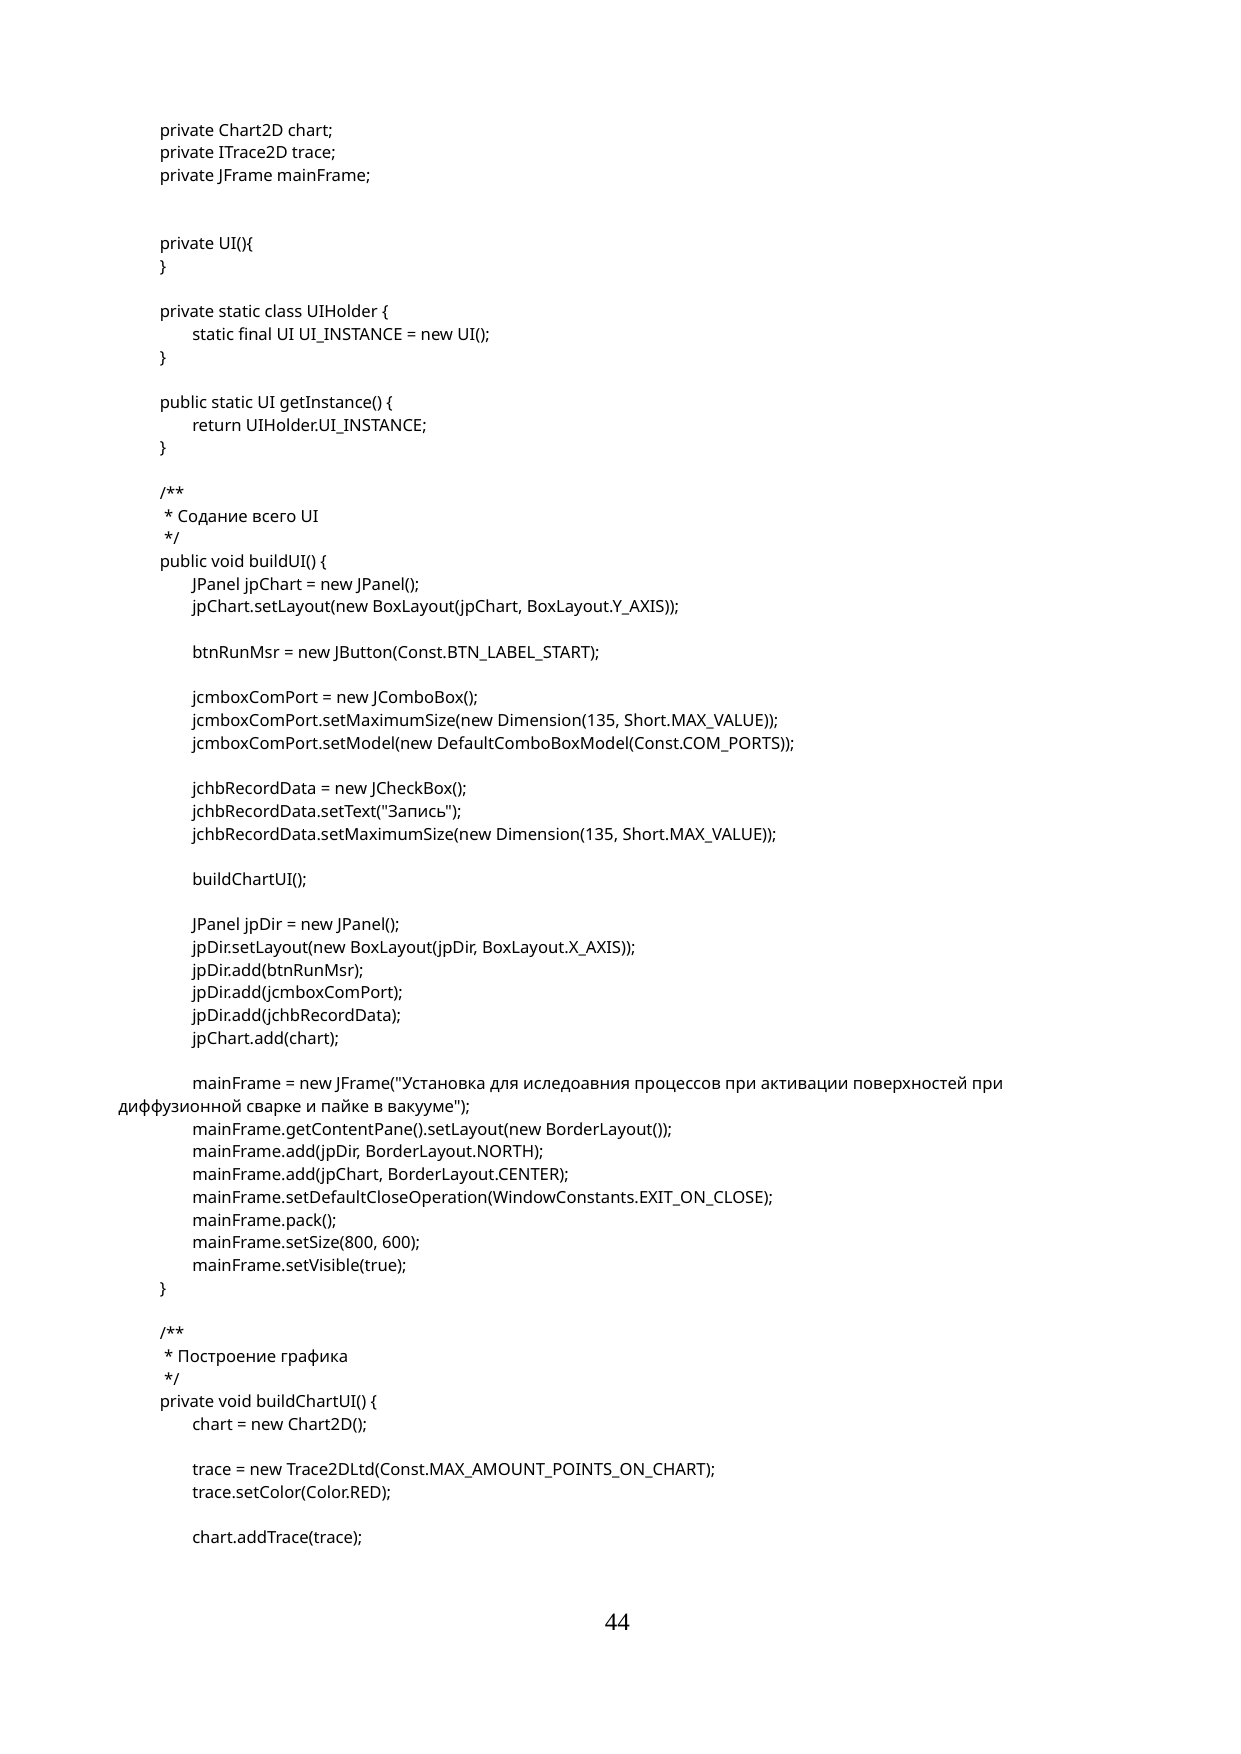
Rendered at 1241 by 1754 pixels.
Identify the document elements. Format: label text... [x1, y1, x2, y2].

text jchbRecordData.setText("Запись"); [118, 799, 1122, 822]
text } [118, 254, 1122, 277]
text private JFrame mainFrame; [118, 163, 1122, 186]
text mainFrame = new JFrame("Установка для иследоавния процессов при активации поверхностей при диффузионной сварке и пайке в вакууме"); [118, 1072, 1122, 1117]
text mainFrame.setSize(800, 600); [118, 1231, 1122, 1253]
text jchbRecordData.setMaximumSize(new Dimension(135, Short.MAX_VALUE)); [118, 822, 1122, 845]
text jpChart.add(chart); [118, 1026, 1122, 1049]
text mainFrame.getContentPane().setLayout(new BorderLayout()); [118, 1117, 1122, 1140]
text chart.addTrace(trace); [118, 1526, 1122, 1549]
text } [118, 436, 1122, 459]
text jpDir.setLayout(new BoxLayout(jpDir, BoxLayout.X_AXIS)); [118, 936, 1122, 958]
text private Chart2D chart; [118, 118, 1122, 141]
text mainFrame.add(jpDir, BorderLayout.NORTH); [118, 1140, 1122, 1163]
text mainFrame.add(jpChart, BorderLayout.CENTER); [118, 1163, 1122, 1185]
text private void buildChartUI() { [118, 1390, 1122, 1412]
text } [118, 345, 1122, 368]
text jcmboxComPort.setModel(new DefaultComboBoxModel(Const.COM_PORTS)); [118, 731, 1122, 754]
text public void buildUI() { [118, 549, 1122, 572]
text private ITrace2D trace; [118, 141, 1122, 163]
text jpDir.add(jchbRecordData); [118, 1004, 1122, 1026]
text jpDir.add(btnRunMsr); [118, 958, 1122, 981]
text jcmboxComPort = new JComboBox(); [118, 686, 1122, 708]
text public static UI getInstance() { [118, 391, 1122, 413]
text jpChart.setLayout(new BoxLayout(jpChart, BoxLayout.Y_AXIS)); [118, 595, 1122, 618]
text mainFrame.setVisible(true); [118, 1253, 1122, 1276]
text chart = new Chart2D(); [118, 1412, 1122, 1435]
text */ [118, 1367, 1122, 1390]
text private static class UIHolder { [118, 300, 1122, 322]
text */ [118, 527, 1122, 549]
text JPanel jpDir = new JPanel(); [118, 913, 1122, 936]
text jchbRecordData = new JCheckBox(); [118, 777, 1122, 799]
text * Содание всего UI [118, 504, 1122, 527]
text jcmboxComPort.setMaximumSize(new Dimension(135, Short.MAX_VALUE)); [118, 708, 1122, 731]
text trace = new Trace2DLtd(Const.MAX_AMOUNT_POINTS_ON_CHART); [118, 1458, 1122, 1481]
text JPanel jpChart = new JPanel(); [118, 572, 1122, 595]
text btnRunMsr = new JButton(Const.BTN_LABEL_START); [118, 640, 1122, 663]
text static final UI UI_INSTANCE = new UI(); [118, 322, 1122, 345]
text buildChartUI(); [118, 867, 1122, 890]
text * Построение графика [118, 1344, 1122, 1367]
text jpDir.add(jcmboxComPort); [118, 981, 1122, 1004]
text } [118, 1276, 1122, 1299]
text trace.setColor(Color.RED); [118, 1481, 1122, 1503]
text /** [118, 481, 1122, 504]
text mainFrame.setDefaultCloseOperation(WindowConstants.EXIT_ON_CLOSE); [118, 1185, 1122, 1208]
text private UI(){ [118, 232, 1122, 254]
text mainFrame.pack(); [118, 1208, 1122, 1231]
text return UIHolder.UI_INSTANCE; [118, 413, 1122, 436]
text /** [118, 1322, 1122, 1344]
